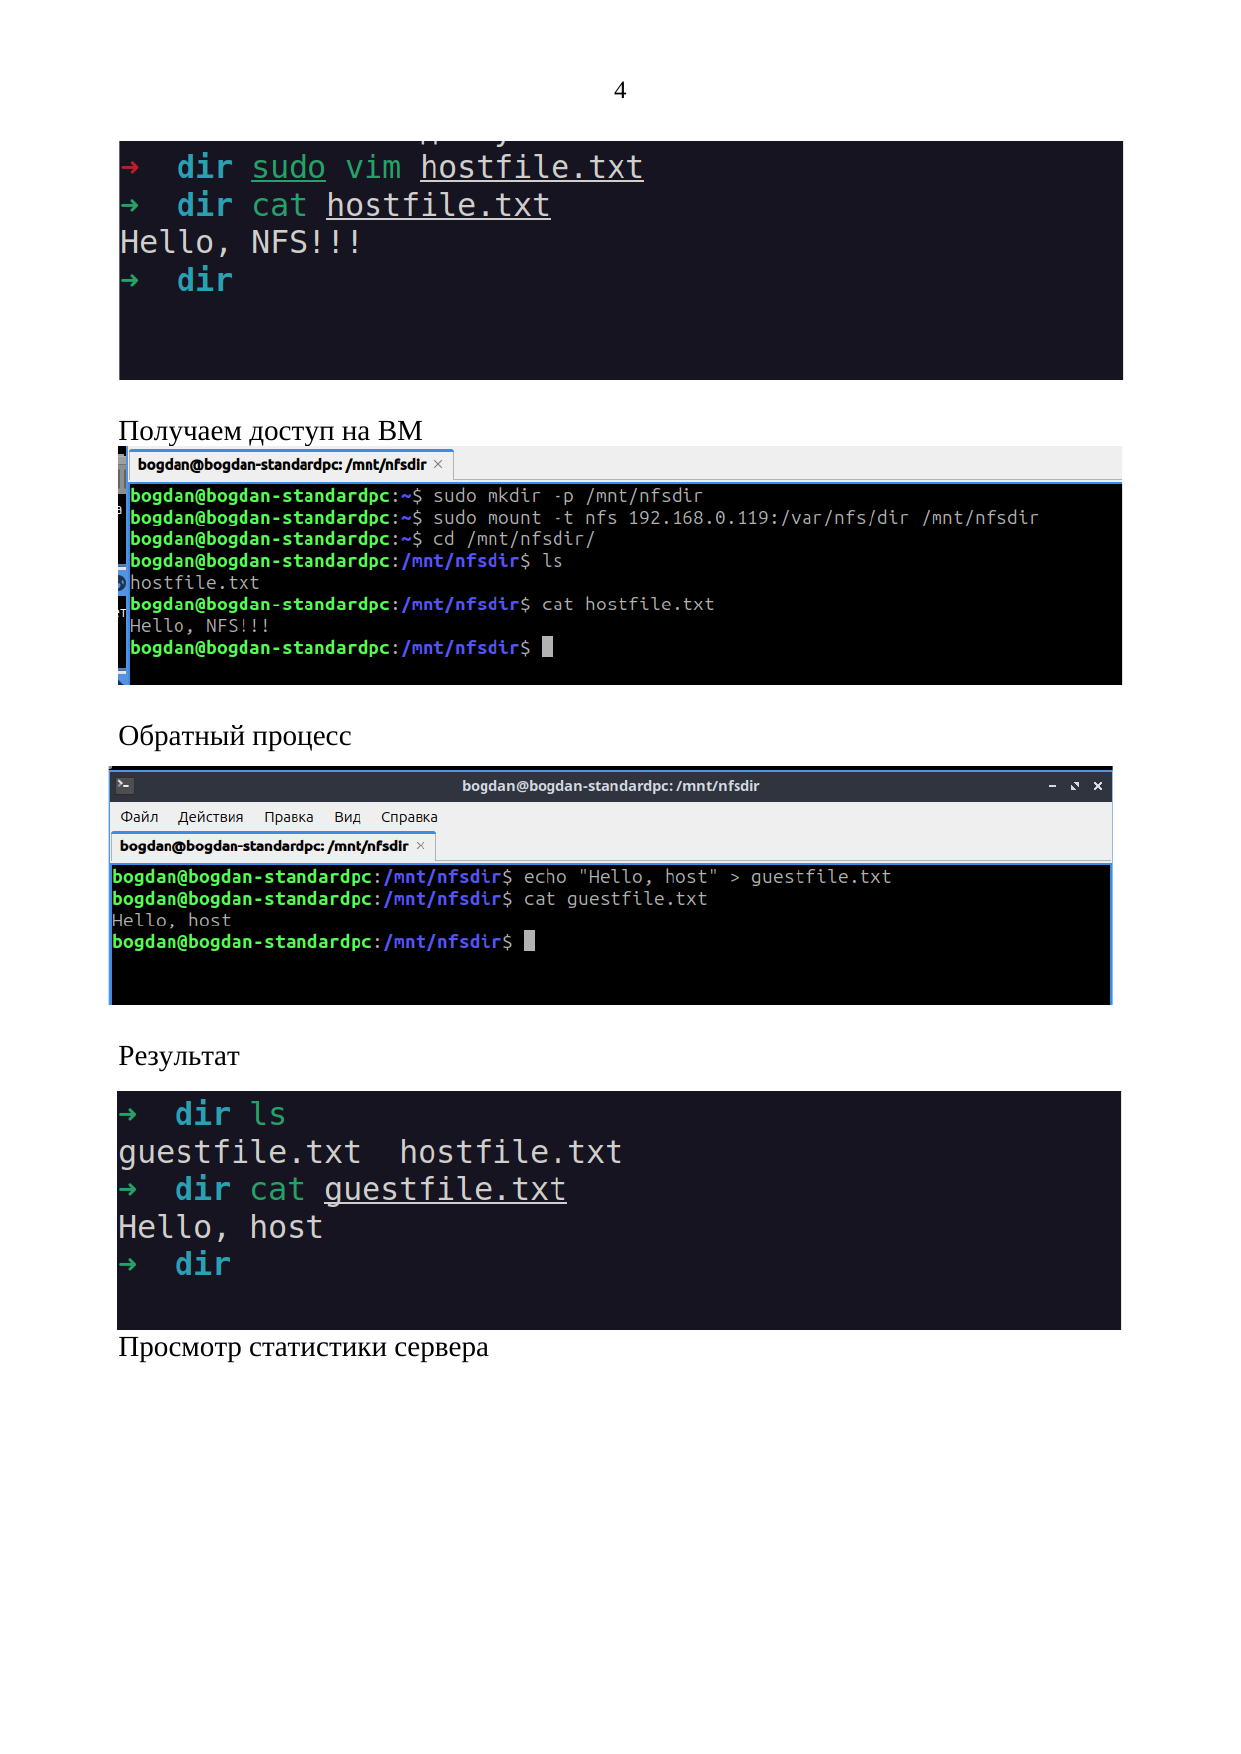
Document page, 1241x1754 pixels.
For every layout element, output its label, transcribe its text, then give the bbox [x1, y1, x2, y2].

text Результат [118, 1038, 1122, 1071]
picture [117, 1091, 1122, 1330]
text Просмотр статистики сервера [118, 1330, 1122, 1363]
text Обратный процесс [118, 718, 1122, 752]
picture [108, 766, 1113, 1005]
picture [118, 446, 1123, 685]
picture [119, 141, 1124, 380]
text Получаем доступ на ВМ [118, 413, 1122, 446]
